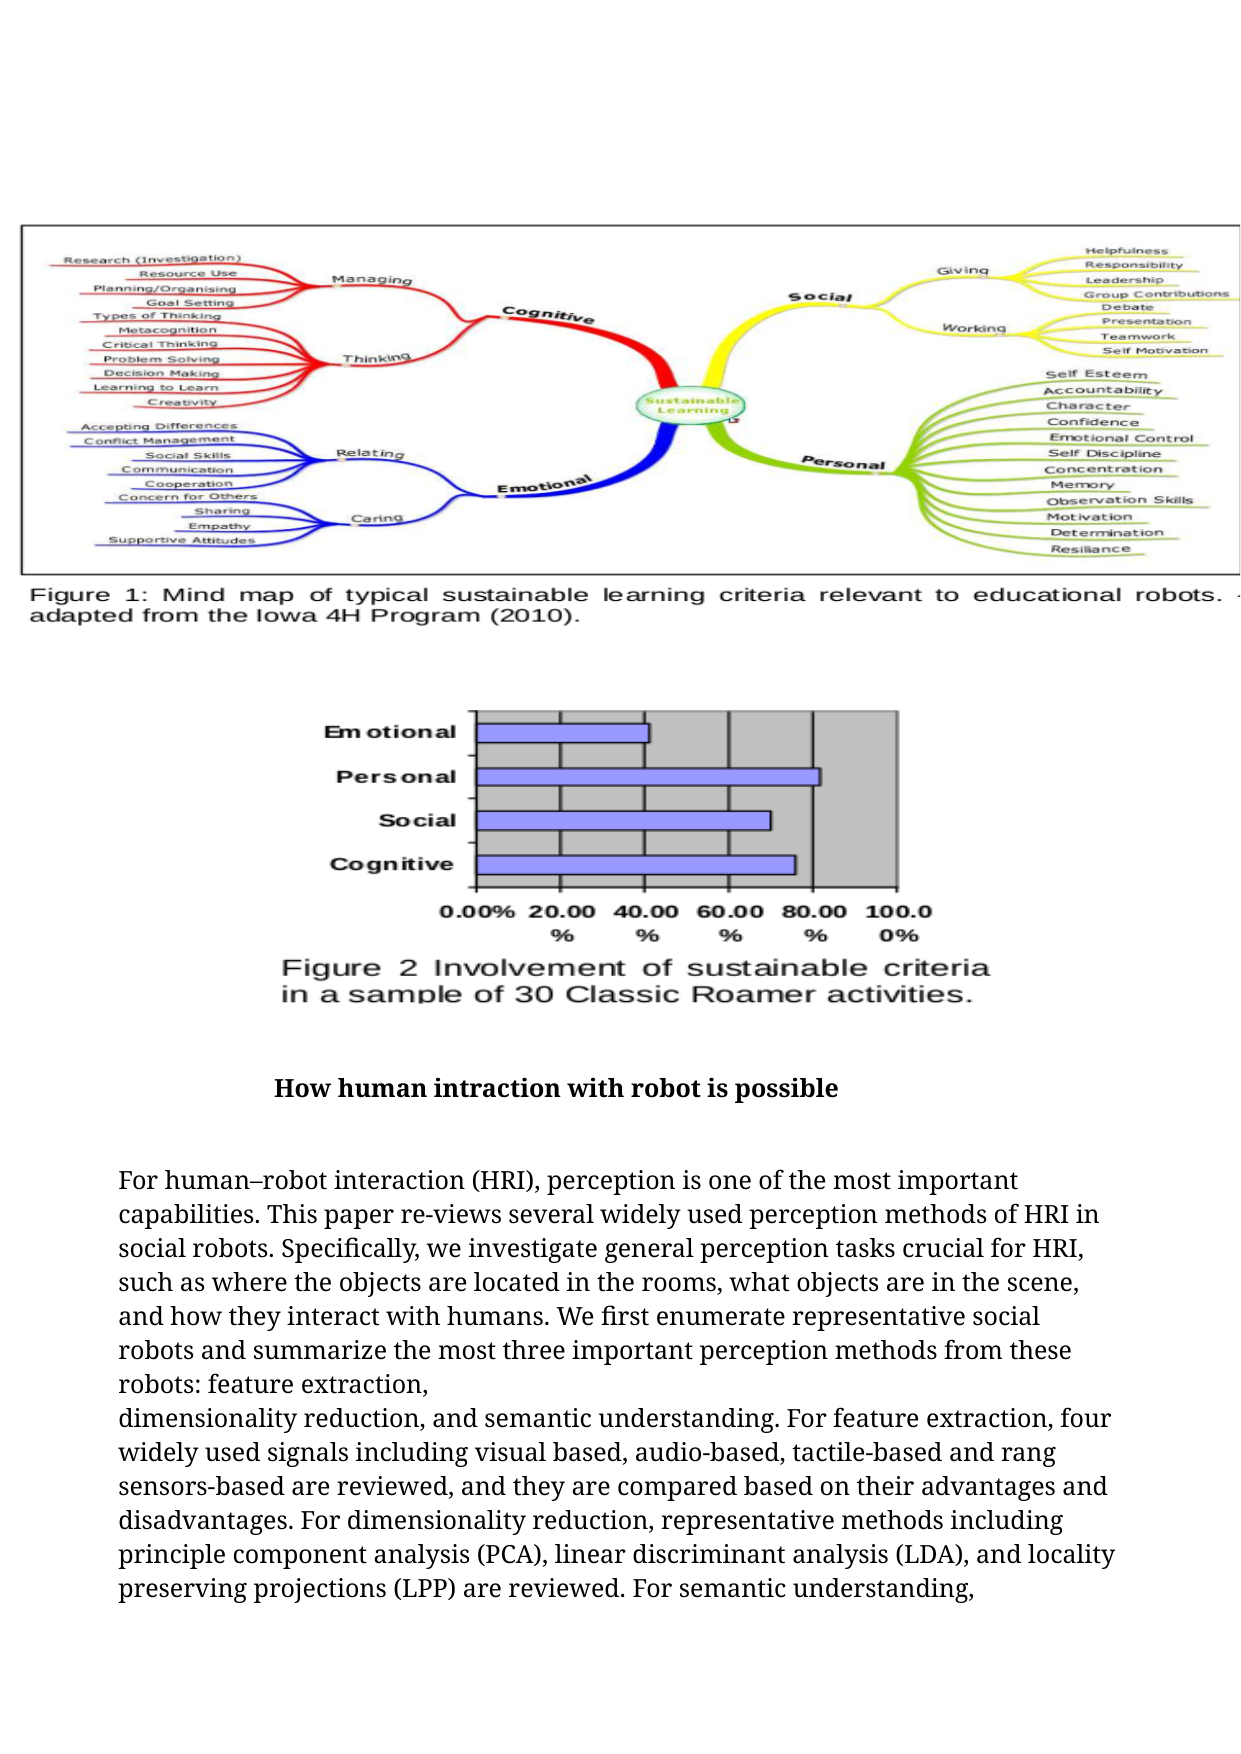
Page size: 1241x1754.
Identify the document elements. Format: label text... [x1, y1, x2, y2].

text For human–robot interaction (HRI), perception is one of the most important capabilities. This paper re-views several widely used perception methods of HRI in social robots. Specifically, we investigate general perception tasks crucial for HRI, such as where the objects are located in the rooms, what objects are in the scene, and how they interact with humans. We first enumerate representative social robots and summarize the most three important perception methods from these robots: feature extraction, [118, 1162, 1122, 1401]
text dimensionality reduction, and semantic understanding. For feature extraction, four widely used signals including visual based, audio-based, tactile-based and rang sensors-based are reviewed, and they are compared based on their advantages and disadvantages. For dimensionality reduction, representative methods including principle component analysis (PCA), linear discriminant analysis (LDA), and locality preserving projections (LPP) are reviewed. For semantic understanding, [118, 1401, 1122, 1605]
picture [7, 222, 1241, 640]
picture [338, 676, 1119, 1043]
text How human intraction with robot is possible [118, 1071, 1122, 1105]
